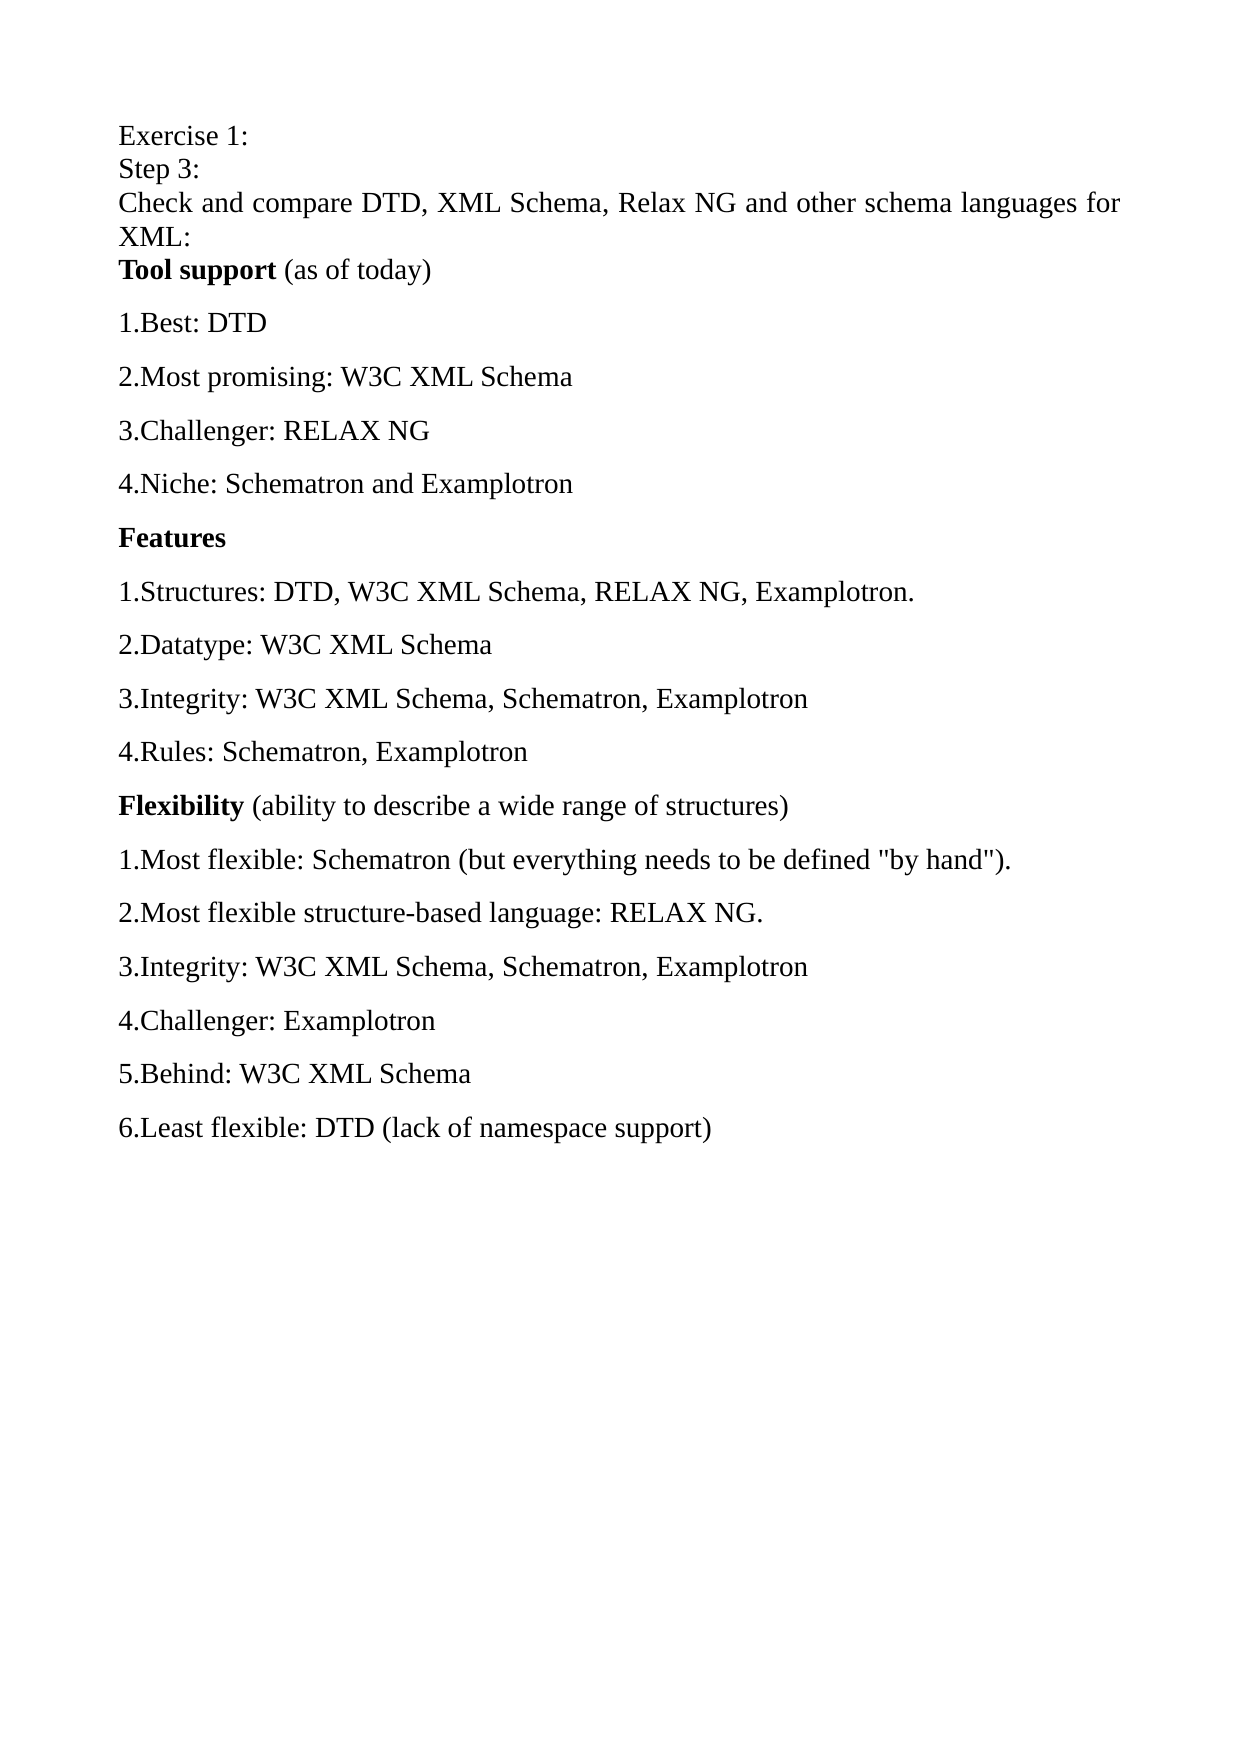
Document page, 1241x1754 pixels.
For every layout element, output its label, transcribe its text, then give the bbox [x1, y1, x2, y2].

list Best: DTD [118, 305, 1122, 339]
list Integrity: W3C XML Schema, Schematron, Examplotron [118, 949, 1122, 983]
list Niche: Schematron and Examplotron [118, 466, 1122, 500]
list Most promising: W3C XML Schema [118, 359, 1122, 393]
list Most flexible structure-based language: RELAX NG. [118, 896, 1122, 929]
list Challenger: Examplotron [118, 1003, 1122, 1036]
list Integrity: W3C XML Schema, Schematron, Examplotron [118, 681, 1122, 714]
list Rules: Schematron, Examplotron [118, 734, 1122, 768]
list Least flexible: DTD (lack of namespace support) [118, 1110, 1122, 1144]
list Structures: DTD, W3C XML Schema, RELAX NG, Examplotron. [118, 574, 1122, 607]
list Behind: W3C XML Schema [118, 1056, 1122, 1090]
text Check and compare DTD, XML Schema, Relax NG and other schema languages for XML: [118, 185, 1122, 252]
text Tool support (as of today) [118, 252, 1122, 286]
text Exercise 1: [118, 118, 1122, 152]
text Step 3: [118, 152, 1122, 185]
list Datatype: W3C XML Schema [118, 627, 1122, 661]
text Features [118, 520, 1122, 553]
list Most flexible: Schematron (but everything needs to be defined "by hand"). [118, 842, 1122, 875]
list Challenger: RELAX NG [118, 413, 1122, 446]
text Flexibility (ability to describe a wide range of structures) [118, 788, 1122, 822]
